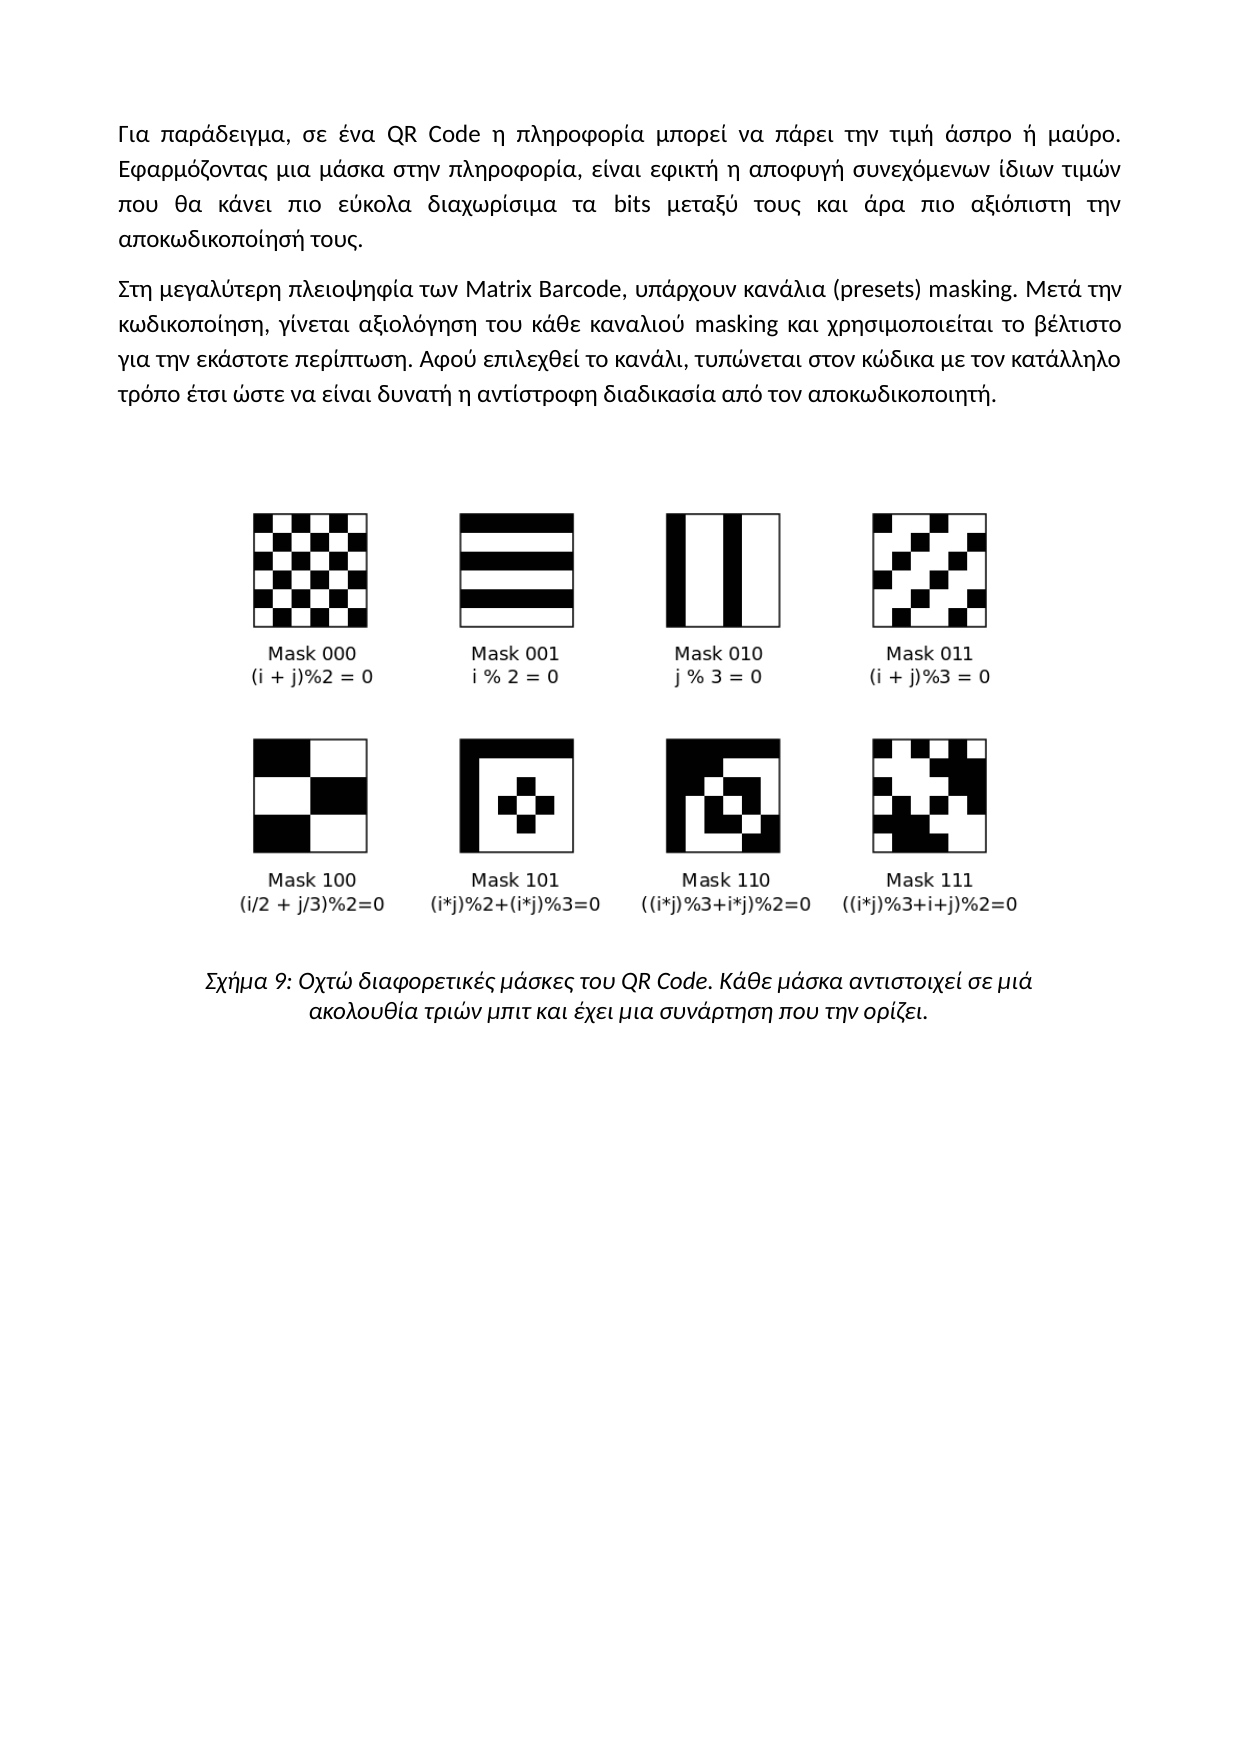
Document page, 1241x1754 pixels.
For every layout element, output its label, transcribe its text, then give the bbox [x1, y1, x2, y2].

picture [179, 439, 1061, 965]
text Σχήμα 9: Οχτώ διαφορετικές μάσκες του QR Code. Κάθε μάσκα αντιστοιχεί σε μιά ακολουθία τριών μπιτ και έχει μια συνάρτηση που την ορίζει. [179, 965, 1061, 1026]
text Για παράδειγμα, σε ένα QR Code η πληροφορία μπορεί να πάρει την τιμή άσπρο ή μαύρο. Εφαρμόζοντας μια μάσκα στην πληροφορία, είναι εφικτή η αποφυγή συνεχόμενων ίδιων τιμών που θα κάνει πιο εύκολα διαχωρίσιμα τα bits μεταξύ τους και άρα πιο αξιόπιστη την αποκωδικοποίησή τους. [118, 118, 1122, 254]
text Στη μεγαλύτερη πλειοψηφία των Matrix Barcode, υπάρχουν κανάλια (presets) masking. Μετά την κωδικοποίηση, γίνεται αξιολόγηση του κάθε καναλιού masking και χρησιμοποιείται το βέλτιστο για την εκάστοτε περίπτωση. Αφού επιλεχθεί το κανάλι, τυπώνεται στον κώδικα με τον κατάλληλο τρόπο έτσι ώστε να είναι δυνατή η αντίστροφη διαδικασία από τον αποκωδικοποιητή. [118, 273, 1122, 408]
